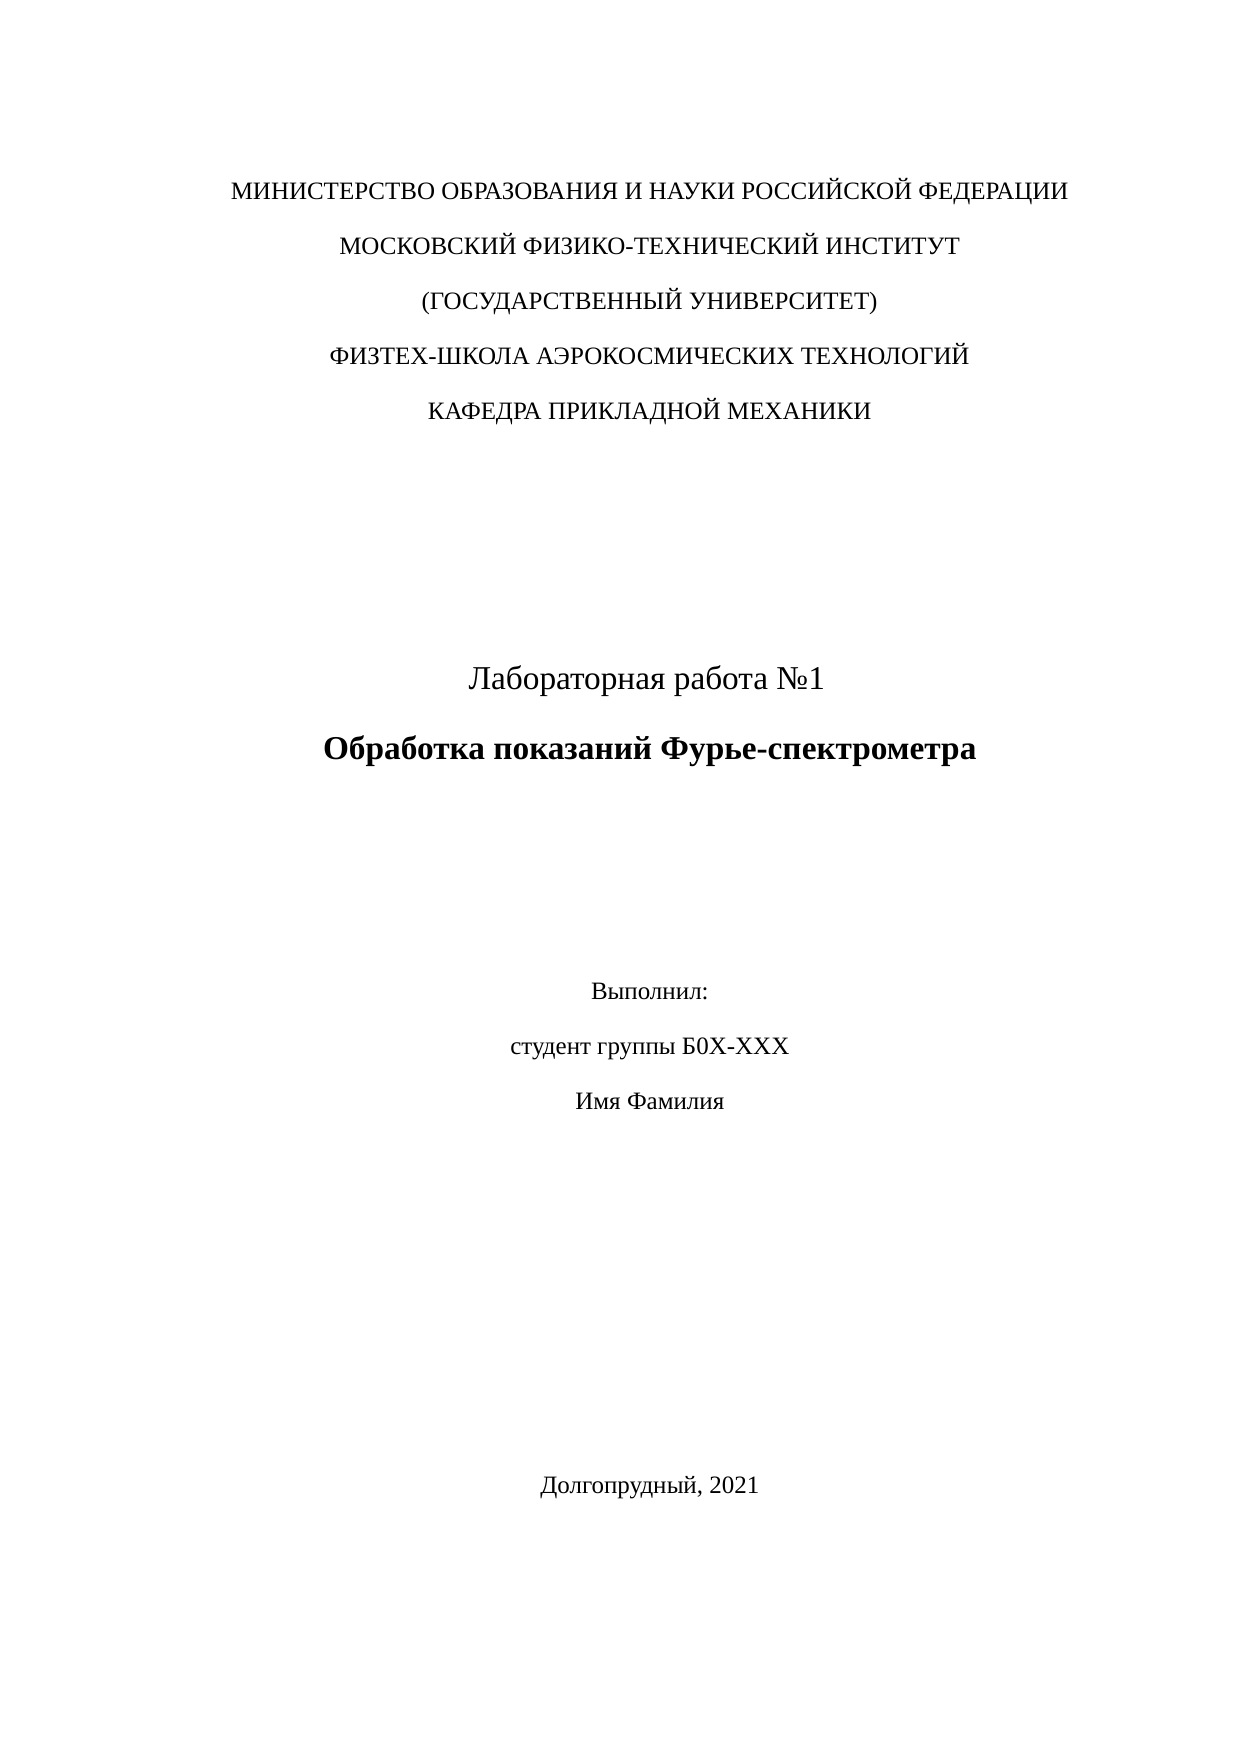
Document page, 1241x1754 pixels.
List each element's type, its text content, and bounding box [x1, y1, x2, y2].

text Долгопрудный, 2021 [118, 1470, 1122, 1499]
text МИНИСТЕРСТВО ОБРАЗОВАНИЯ И НАУКИ РОССИЙСКОЙ ФЕДЕРАЦИИ [118, 176, 1122, 205]
text Выполнил: [118, 976, 1122, 1005]
text КАФЕДРА ПРИКЛАДНОЙ МЕХАНИКИ [118, 396, 1122, 425]
text (ГОСУДАРСТВЕННЫЙ УНИВЕРСИТЕТ) [118, 286, 1122, 315]
text студент группы Б0Х-ХХХ [118, 1031, 1122, 1060]
text Имя Фамилия [118, 1086, 1122, 1115]
text МОСКОВСКИЙ ФИЗИКО-ТЕХНИЧЕСКИЙ ИНСТИТУТ [118, 231, 1122, 260]
text ФИЗТЕХ-ШКОЛА АЭРОКОСМИЧЕСКИХ ТЕХНОЛОГИЙ [118, 341, 1122, 370]
text Лабораторная работа №1 [118, 659, 1122, 697]
text Обработка показаний Фурье-спектрометра [118, 728, 1122, 766]
